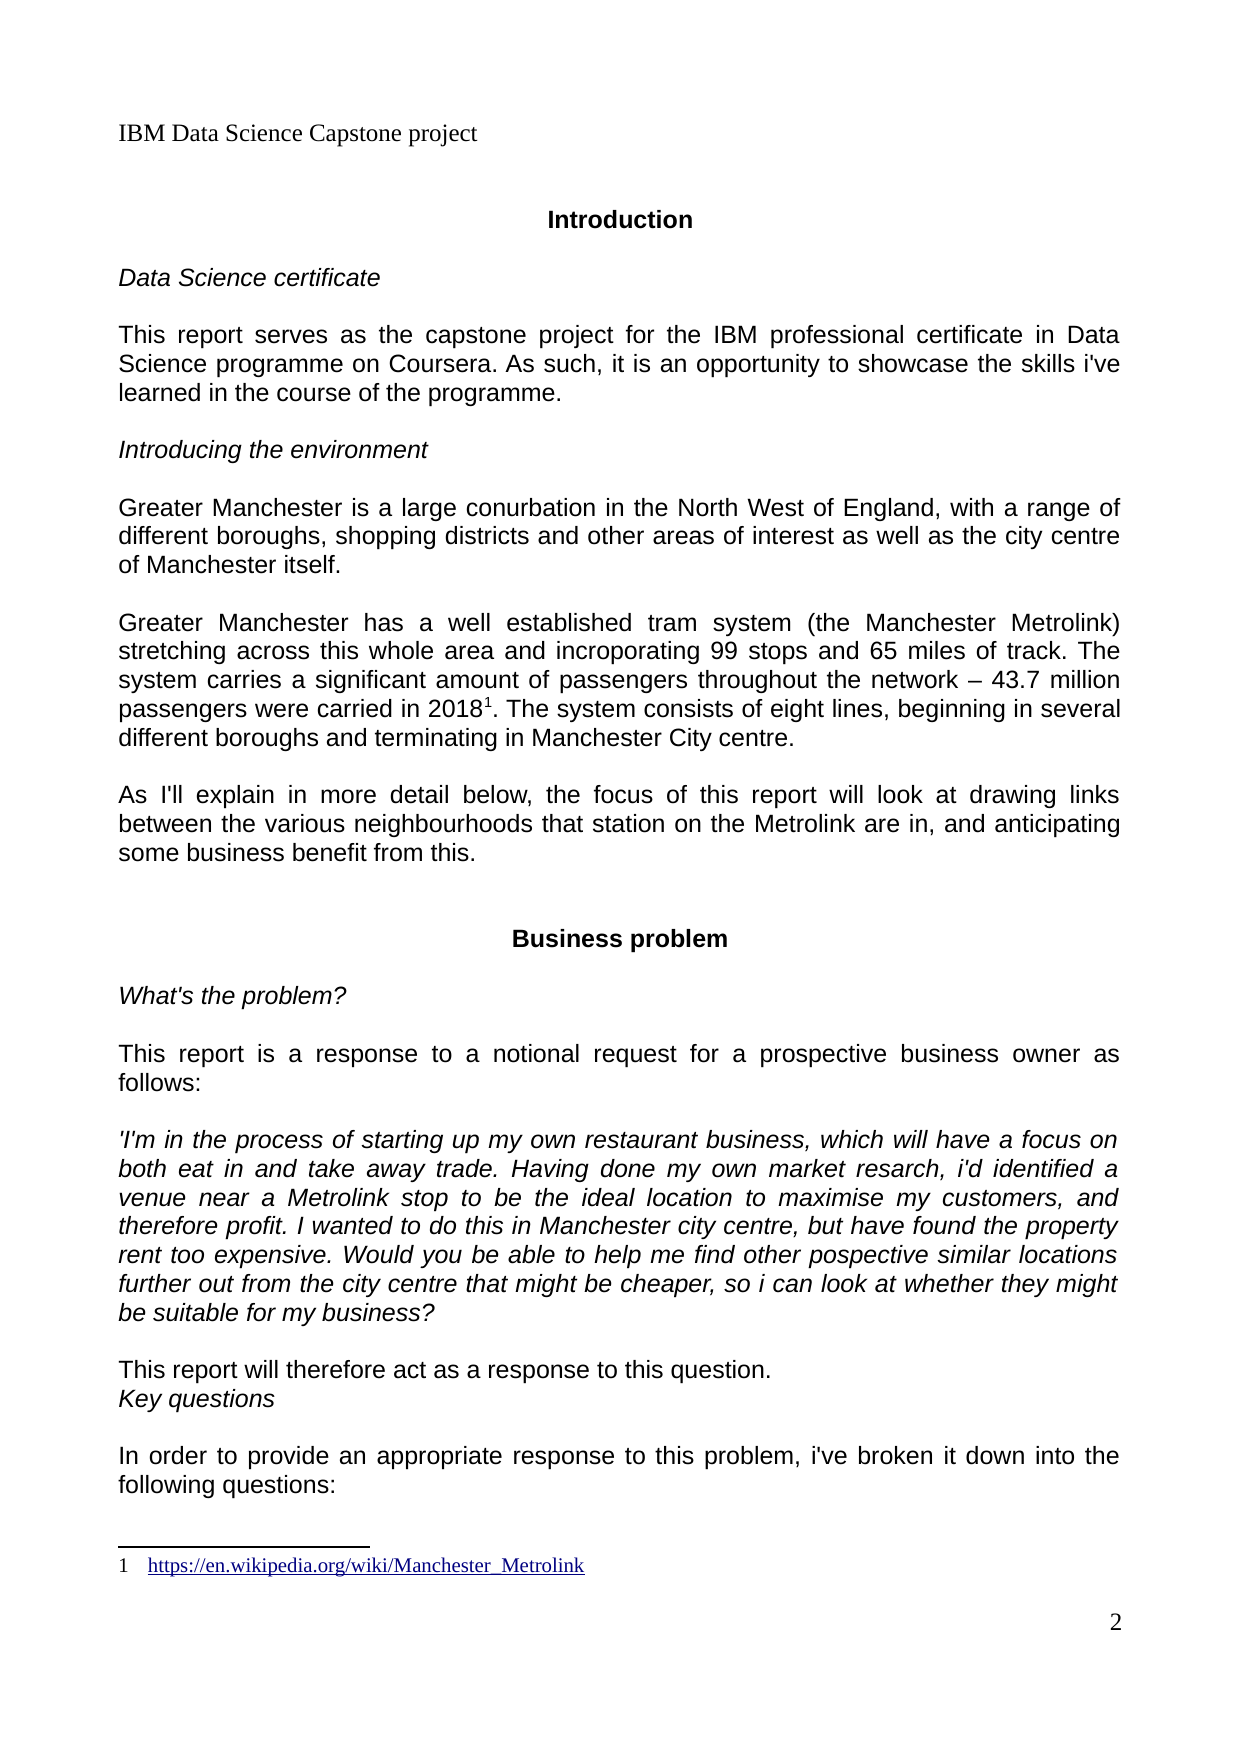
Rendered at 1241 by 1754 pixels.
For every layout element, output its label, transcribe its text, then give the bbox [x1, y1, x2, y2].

text Key questions [118, 1384, 1122, 1413]
text As I'll explain in more detail below, the focus of this report will look at drawing links between the various neighbourhoods that station on the Metrolink are in, and anticipating some business benefit from this. [118, 780, 1122, 866]
text Business problem [118, 924, 1122, 953]
text Data Science certificate [118, 263, 1122, 291]
text 'I'm in the process of starting up my own restaurant business, which will have a focus on both eat in and take away trade. Having done my own market resarch, i'd identified a venue near a Metrolink stop to be the ideal location to maximise my customers, and therefore profit. I wanted to do this in Manchester city centre, but have found the property rent too expensive. Would you be able to help me find other pospective similar locations further out from the city centre that might be cheaper, so i can look at whether they might be suitable for my business? [118, 1125, 1122, 1326]
text Greater Manchester has a well established tram system (the Manchester Metrolink) stretching across this whole area and incroporating 99 stops and 65 miles of track. The system carries a significant amount of passengers throughout the network – 43.7 million passengers were carried in 2018. The system consists of eight lines, beginning in several different boroughs and terminating in Manchester City centre. [118, 608, 1122, 751]
text What's the problem? [118, 981, 1122, 1010]
text This report serves as the capstone project for the IBM professional certificate in Data Science programme on Coursera. As such, it is an opportunity to showcase the skills i've learned in the course of the programme. [118, 320, 1122, 406]
text Introduction [118, 205, 1122, 234]
text Introducing the environment [118, 435, 1122, 464]
text Greater Manchester is a large conurbation in the North West of England, with a range of different boroughs, shopping districts and other areas of interest as well as the city centre of Manchester itself. [118, 493, 1122, 579]
text https://en.wikipedia.org/wiki/Manchester_Metrolink [118, 1553, 1122, 1577]
text In order to provide an appropriate response to this problem, i've broken it down into the following questions: [118, 1441, 1122, 1499]
text This report will therefore act as a response to this question. [118, 1355, 1122, 1384]
text This report is a response to a notional request for a prospective business owner as follows: [118, 1039, 1122, 1096]
